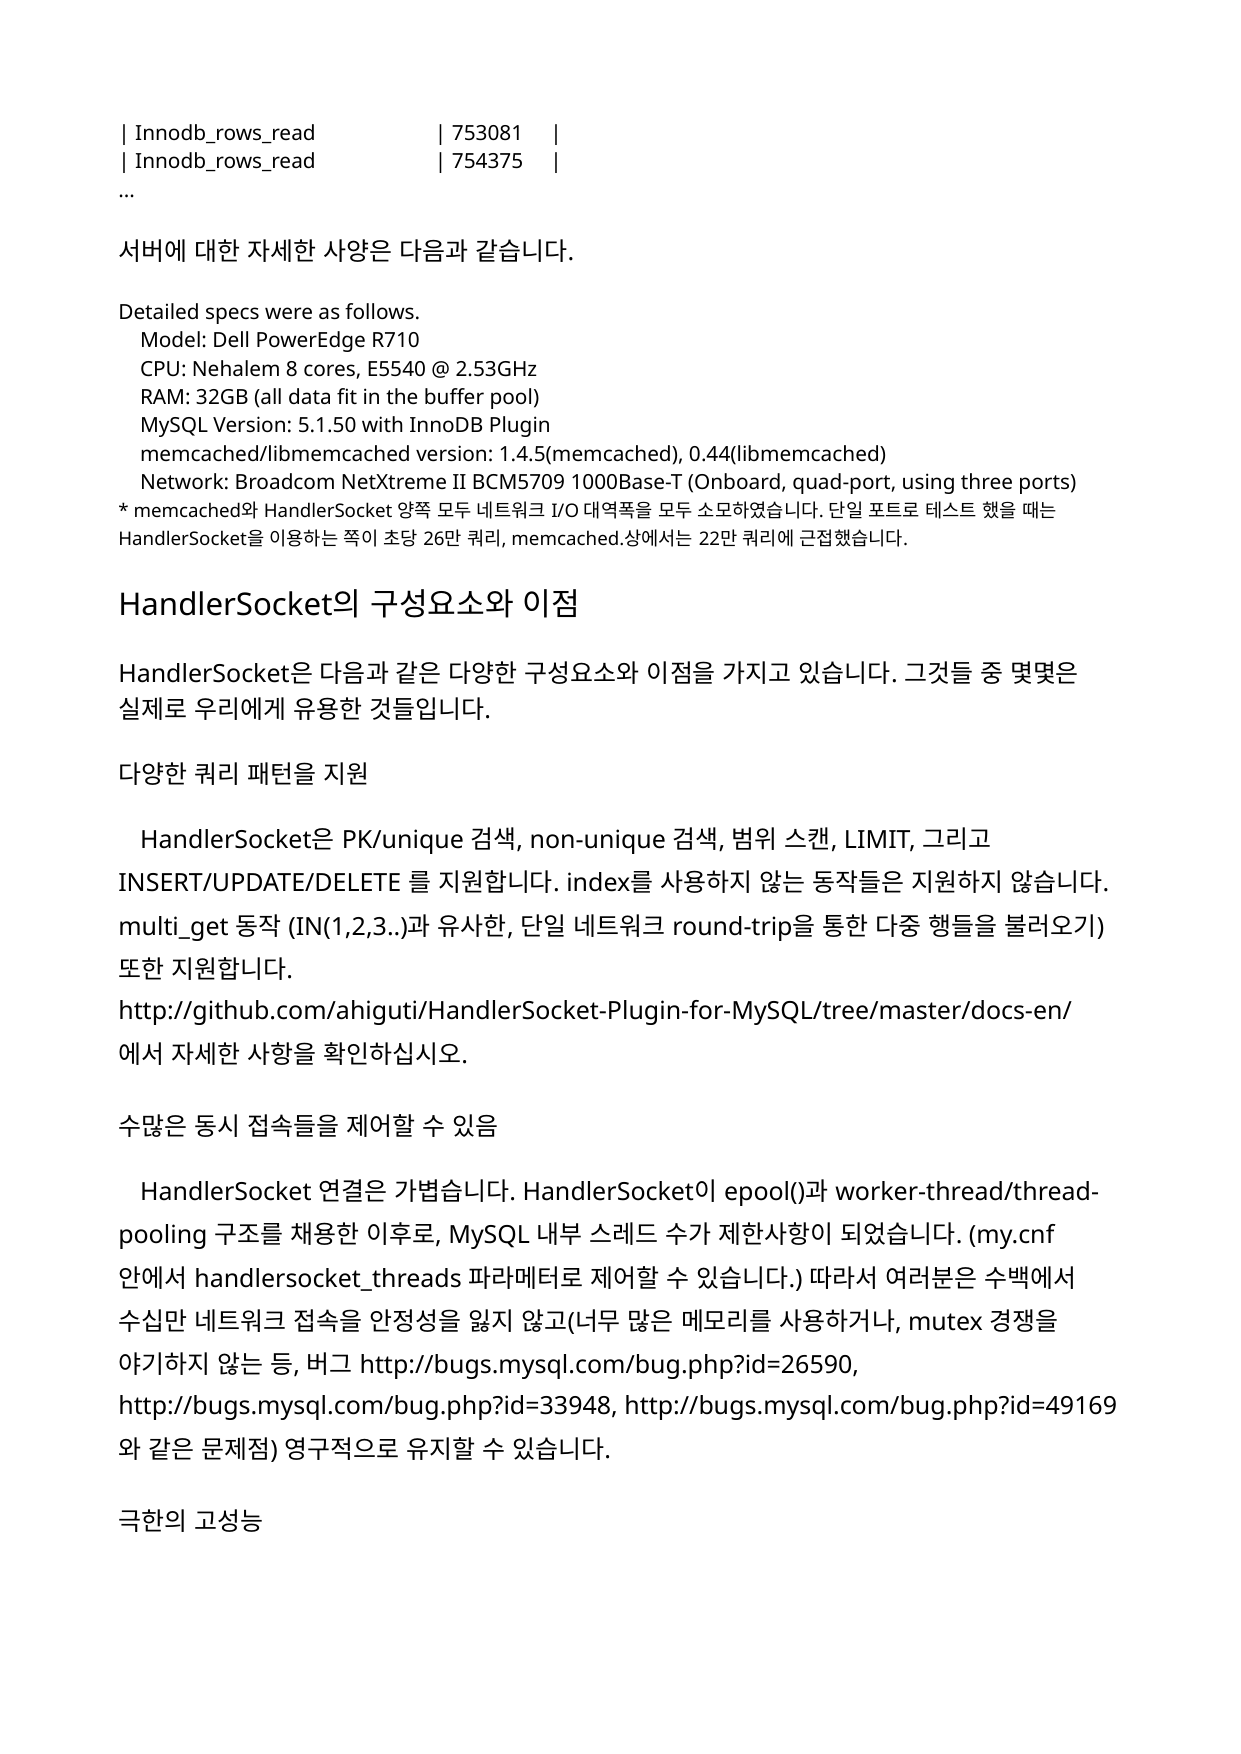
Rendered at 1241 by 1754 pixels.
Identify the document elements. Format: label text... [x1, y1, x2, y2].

text HandlerSocket 연결은 가볍습니다. HandlerSocket이 epool()과 worker-thread/thread-pooling 구조를 채용한 이후로, MySQL 내부 스레드 수가 제한사항이 되었습니다. (my.cnf 안에서 handlersocket_threads 파라메터로 제어할 수 있습니다.) 따라서 여러분은 수백에서 수십만 네트워크 접속을 안정성을 잃지 않고(너무 많은 메모리를 사용하거나, mutex 경쟁을 야기하지 않는 등, 버그 http://bugs.mysql.com/bug.php?id=26590, http://bugs.mysql.com/bug.php?id=33948, http://bugs.mysql.com/bug.php?id=49169 와 같은 문제점) 영구적으로 유지할 수 있습니다. [118, 1171, 1122, 1466]
text 수많은 동시 접속들을 제어할 수 있음 [118, 1106, 1122, 1142]
text Network: Broadcom NetXtreme II BCM5709 1000Base-T (Onboard, quad-port, using three ports) [118, 467, 1122, 496]
text RAM: 32GB (all data fit in the buffer pool) [118, 382, 1122, 411]
text 극한의 고성능 [118, 1501, 1122, 1538]
text HandlerSocket의 구성요소와 이점 [118, 579, 1122, 624]
text Model: Dell PowerEdge R710 [118, 325, 1122, 354]
text HandlerSocket은 PK/unique 검색, non-unique 검색, 범위 스캔, LIMIT, 그리고 INSERT/UPDATE/DELETE 를 지원합니다. index를 사용하지 않는 동작들은 지원하지 않습니다. multi_get 동작 (IN(1,2,3..)과 유사한, 단일 네트워크 round-trip을 통한 다중 행들을 불러오기) 또한 지원합니다. http://github.com/ahiguti/HandlerSocket-Plugin-for-MySQL/tree/master/docs-en/ 에서 자세한 사항을 확인하십시오. [118, 819, 1122, 1070]
text 다양한 쿼리 패턴을 지원 [118, 754, 1122, 791]
text CPU: Nehalem 8 cores, E5540 @ 2.53GHz [118, 354, 1122, 382]
text | Innodb_rows_read | 754375 | [118, 147, 1122, 175]
text ... [118, 175, 1122, 203]
text * memcached와 HandlerSocket 양쪽 모두 네트워크 I/O 대역폭을 모두 소모하였습니다. 단일 포트로 테스트 했을 때는HandlerSocket을 이용하는 쪽이 초당 26만 쿼리, memcached.상에서는 22만 쿼리에 근접했습니다. [118, 496, 1122, 550]
text HandlerSocket은 다음과 같은 다양한 구성요소와 이점을 가지고 있습니다. 그것들 중 몇몇은 실제로 우리에게 유용한 것들입니다. [118, 653, 1122, 726]
text memcached/libmemcached version: 1.4.5(memcached), 0.44(libmemcached) [118, 439, 1122, 467]
text 서버에 대한 자세한 사양은 다음과 같습니다. [118, 232, 1122, 268]
text Detailed specs were as follows. [118, 297, 1122, 325]
text | Innodb_rows_read | 753081 | [118, 118, 1122, 147]
text MySQL Version: 5.1.50 with InnoDB Plugin [118, 411, 1122, 439]
